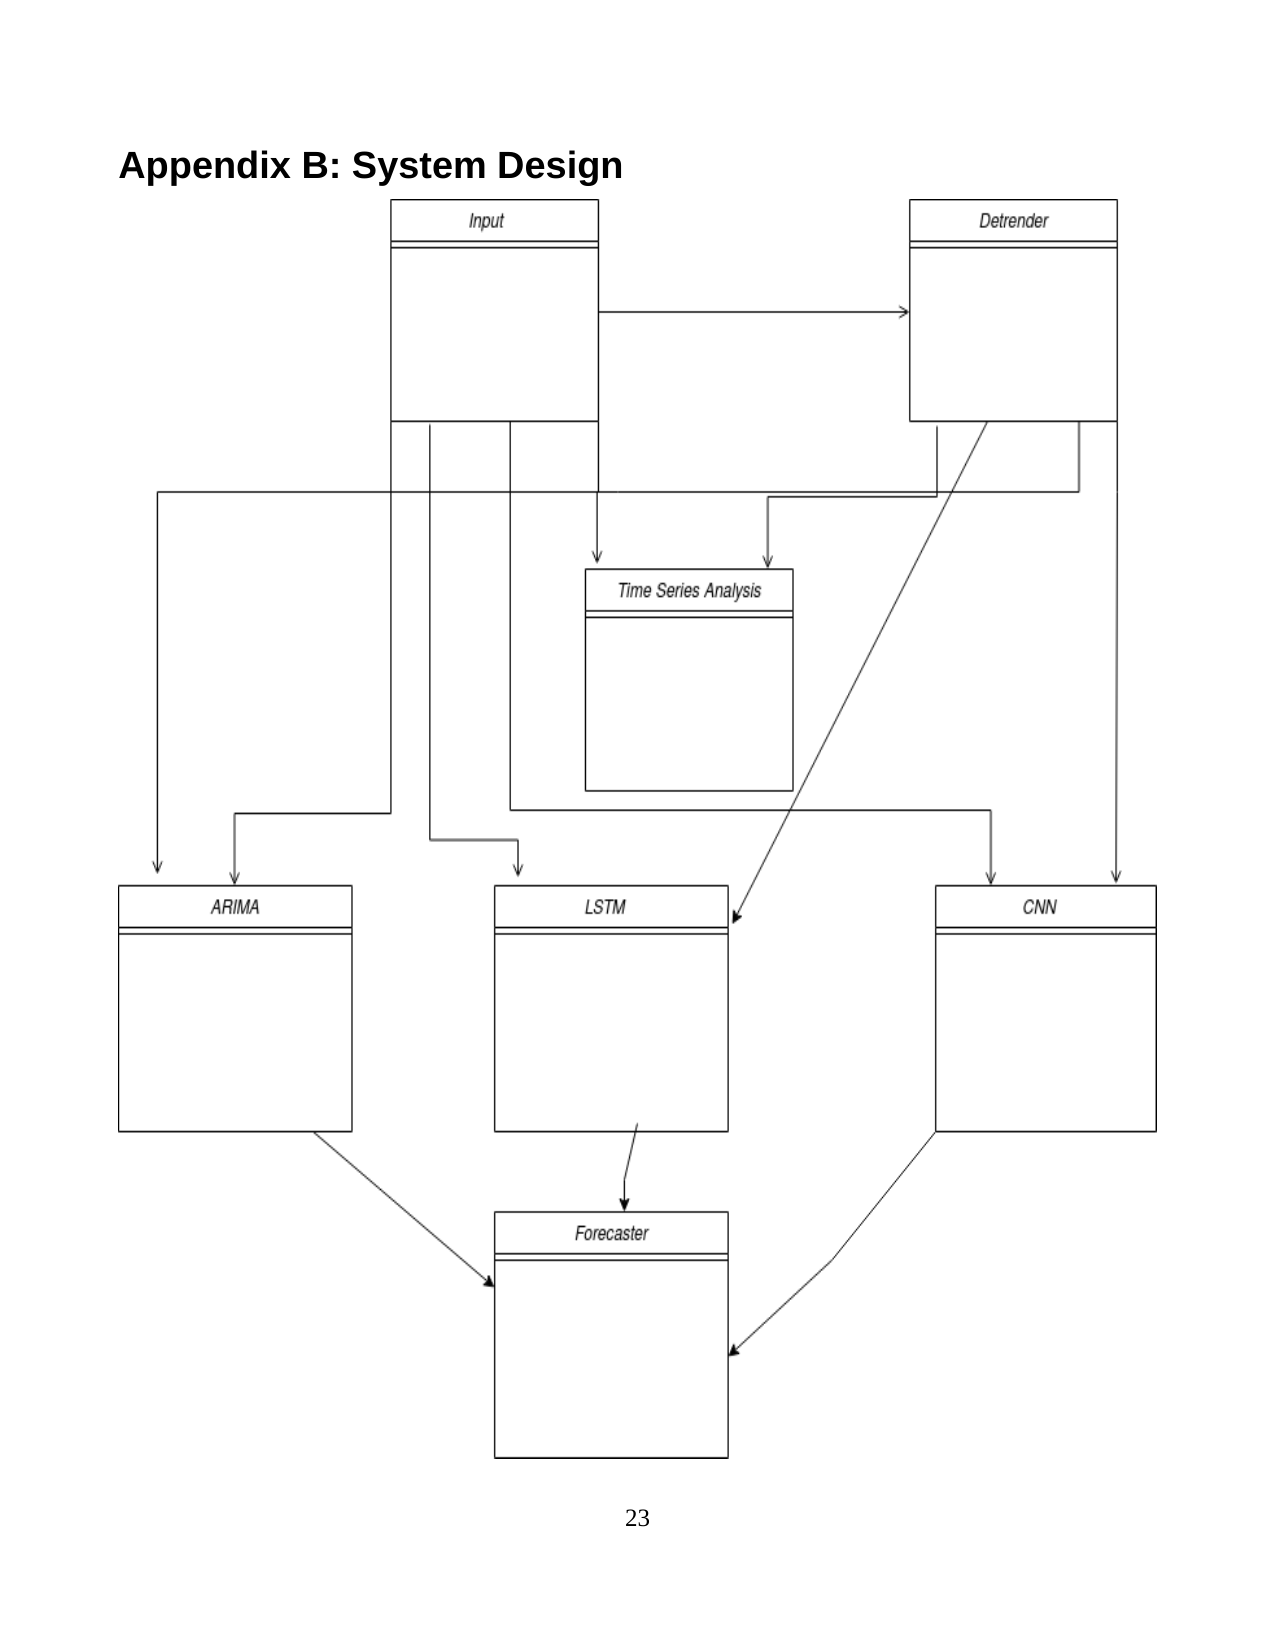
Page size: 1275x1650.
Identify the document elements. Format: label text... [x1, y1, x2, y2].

subtitle Appendix B: System Design [118, 143, 1157, 187]
picture [118, 199, 1157, 1459]
